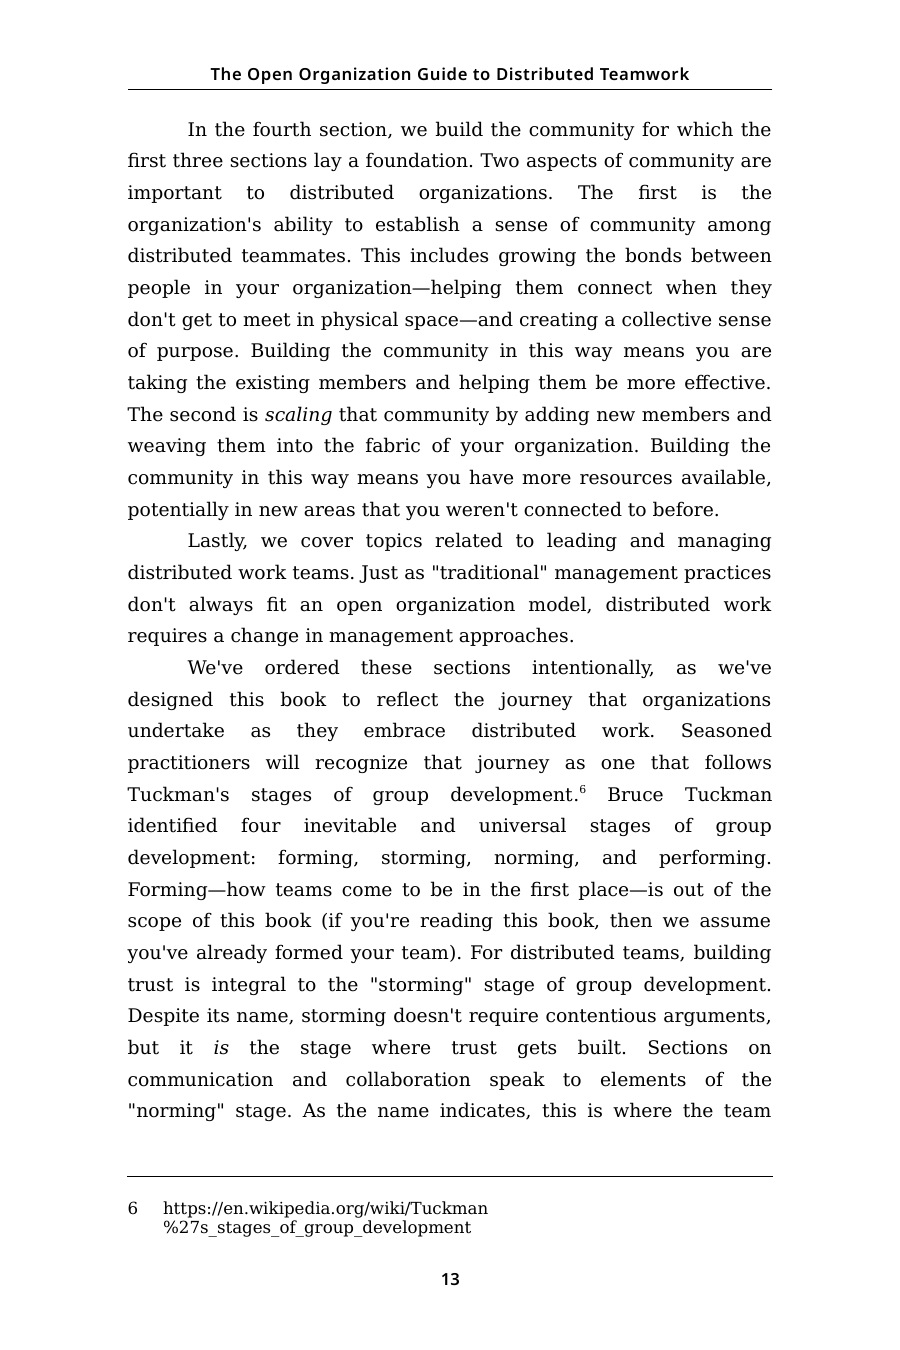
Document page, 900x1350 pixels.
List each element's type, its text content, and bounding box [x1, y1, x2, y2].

text Lastly, we cover topics related to leading and managing distributed work teams. Just as "traditional" management practices don't always fit an open organization model, distributed work requires a change in management approaches. [127, 530, 772, 647]
text We've ordered these sections intentionally, as we've designed this book to reflect the journey that organizations undertake as they embrace distributed work. Seasoned practitioners will recognize that journey as one that follows Tuckman's stages of group development. Bruce Tuckman identified four inevitable and universal stages of group development: forming, storming, norming, and performing. Forming—how teams come to be in the first place—is out of the scope of this book (if you're reading this book, then we assume you've already formed your team). For distributed teams, building trust is integral to the "storming" stage of group development. Despite its name, storming doesn't require contentious arguments, but it is the stage where trust gets built. Sections on communication and collaboration speak to elements of the "norming" stage. As the name indicates, this is where the team [127, 657, 772, 1122]
text https://en.wikipedia.org/wiki/Tuckman%27s_stages_of_group_development [127, 1198, 772, 1237]
text In the fourth section, we build the community for which the first three sections lay a foundation. Two aspects of community are important to distributed organizations. The first is the organization's ability to establish a sense of community among distributed teammates. This includes growing the bonds between people in your organization—helping them connect when they don't get to meet in physical space—and creating a collective sense of purpose. Building the community in this way means you are taking the existing members and helping them be more effective. The second is scaling that community by adding new members and weaving them into the fabric of your organization. Building the community in this way means you have more resources available, potentially in new areas that you weren't connected to before. [127, 118, 772, 520]
